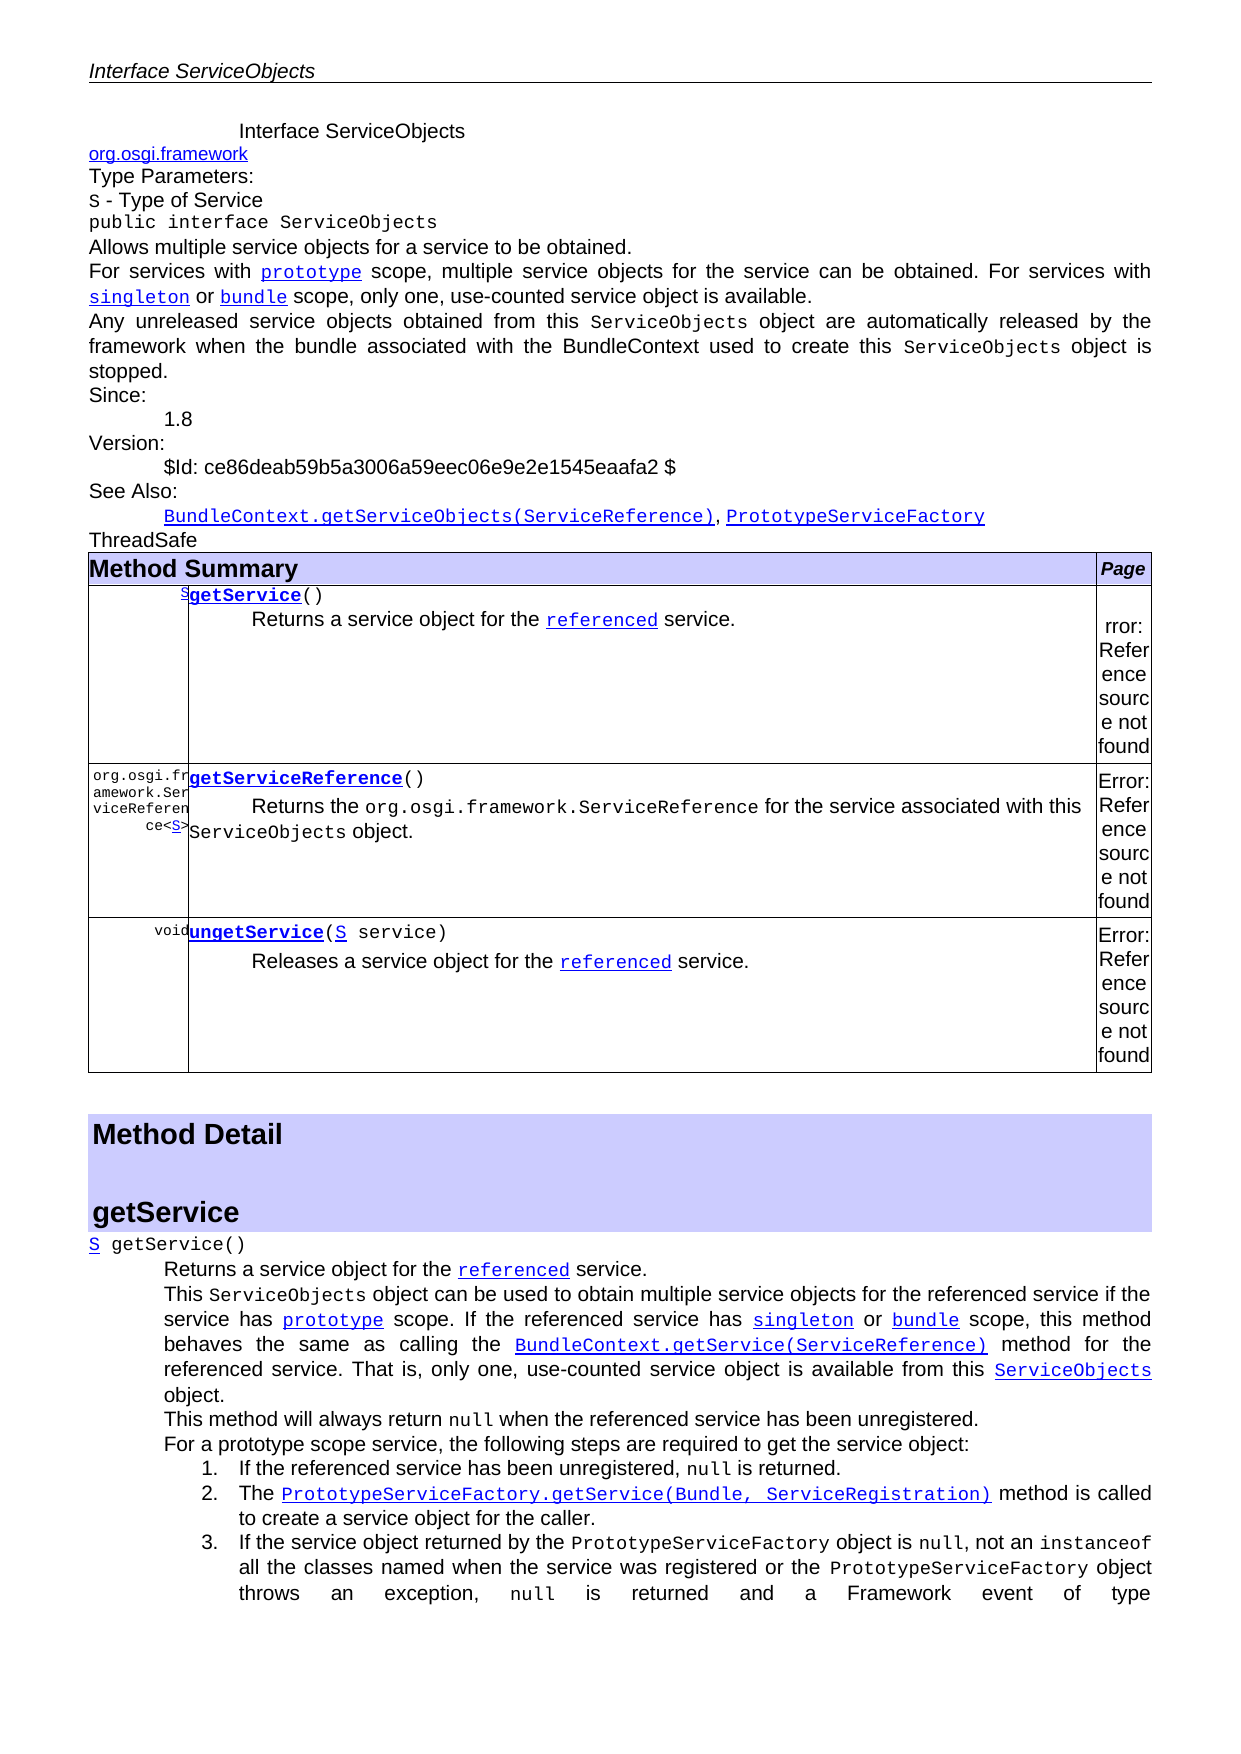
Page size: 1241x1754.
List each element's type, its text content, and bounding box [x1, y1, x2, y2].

table_cell S [89, 586, 188, 763]
text Version: [88, 431, 1152, 455]
text org.osgi.framework [88, 142, 1152, 164]
text public interface ServiceObjects [88, 213, 1152, 234]
text ThreadSafe [88, 528, 1152, 552]
table_cell Error: Reference source not found [1097, 918, 1151, 1072]
table_cell getService() Returns a service object for the referenced service. [189, 586, 1096, 763]
table_cell org.osgi.framework.ServiceReference<S> [89, 764, 188, 917]
table_cell void [89, 918, 188, 1072]
text S getService() [88, 1235, 1152, 1256]
list The PrototypeServiceFactory.getService(Bundle, ServiceRegistration) method is called to create a service object for the caller. [201, 1481, 1152, 1530]
table_cell Error: Reference source not found [1097, 586, 1151, 763]
table_cell Error: Reference source not found [1097, 764, 1151, 917]
table_header Method Summary [89, 553, 1096, 584]
list If the service object returned by the PrototypeServiceFactory object is null, not an instanceof all the classes named when the service was registered or the PrototypeServiceFactory object throws an exception, null is returned and a Framework event of type [201, 1530, 1152, 1606]
text Allows multiple service objects for a service to be obtained. [88, 234, 1152, 258]
text $Id: ce86deab59b5a3006a59eec06e9e2e1545eaafa2 $ [163, 455, 1152, 479]
text See Also: [88, 479, 1152, 503]
table_cell getServiceReference() Returns the org.osgi.framework.ServiceReference for the service associated with this ServiceObjects object. [189, 764, 1096, 917]
subtitle Method Detail [90, 1115, 1151, 1151]
text Type Parameters: [88, 164, 1152, 188]
text For services with prototype scope, multiple service objects for the service can be obtained. For services with singleton or bundle scope, only one, use-counted service object is available. [88, 258, 1152, 309]
text 1.8 [163, 407, 1152, 431]
text This method will always return null when the referenced service has been unregistered. [163, 1406, 1152, 1432]
text Interface ServiceObjects [238, 118, 1152, 142]
text This ServiceObjects object can be used to obtain multiple service objects for the referenced service if the service has prototype scope. If the referenced service has singleton or bundle scope, this method behaves the same as calling the BundleContext.getService(ServiceReference) method for the referenced service. That is, only one, use-counted service object is available from this ServiceObjects object. [163, 1282, 1152, 1406]
subtitle getService [90, 1192, 1151, 1231]
text Any unreleased service objects obtained from this ServiceObjects object are automatically released by the framework when the bundle associated with the BundleContext used to create this ServiceObjects object is stopped. [88, 309, 1152, 383]
text BundleContext.getServiceObjects(ServiceReference), PrototypeServiceFactory [163, 503, 1152, 528]
table_cell ungetService(S service) Releases a service object for the referenced service. [189, 918, 1096, 1072]
text For a prototype scope service, the following steps are required to get the service object: [163, 1432, 1152, 1456]
text Returns a service object for the referenced service. [163, 1256, 1152, 1282]
table_header Page [1097, 553, 1151, 584]
text S - Type of Service [88, 188, 1152, 213]
list If the referenced service has been unregistered, null is returned. [201, 1456, 1152, 1481]
text Since: [88, 383, 1152, 407]
